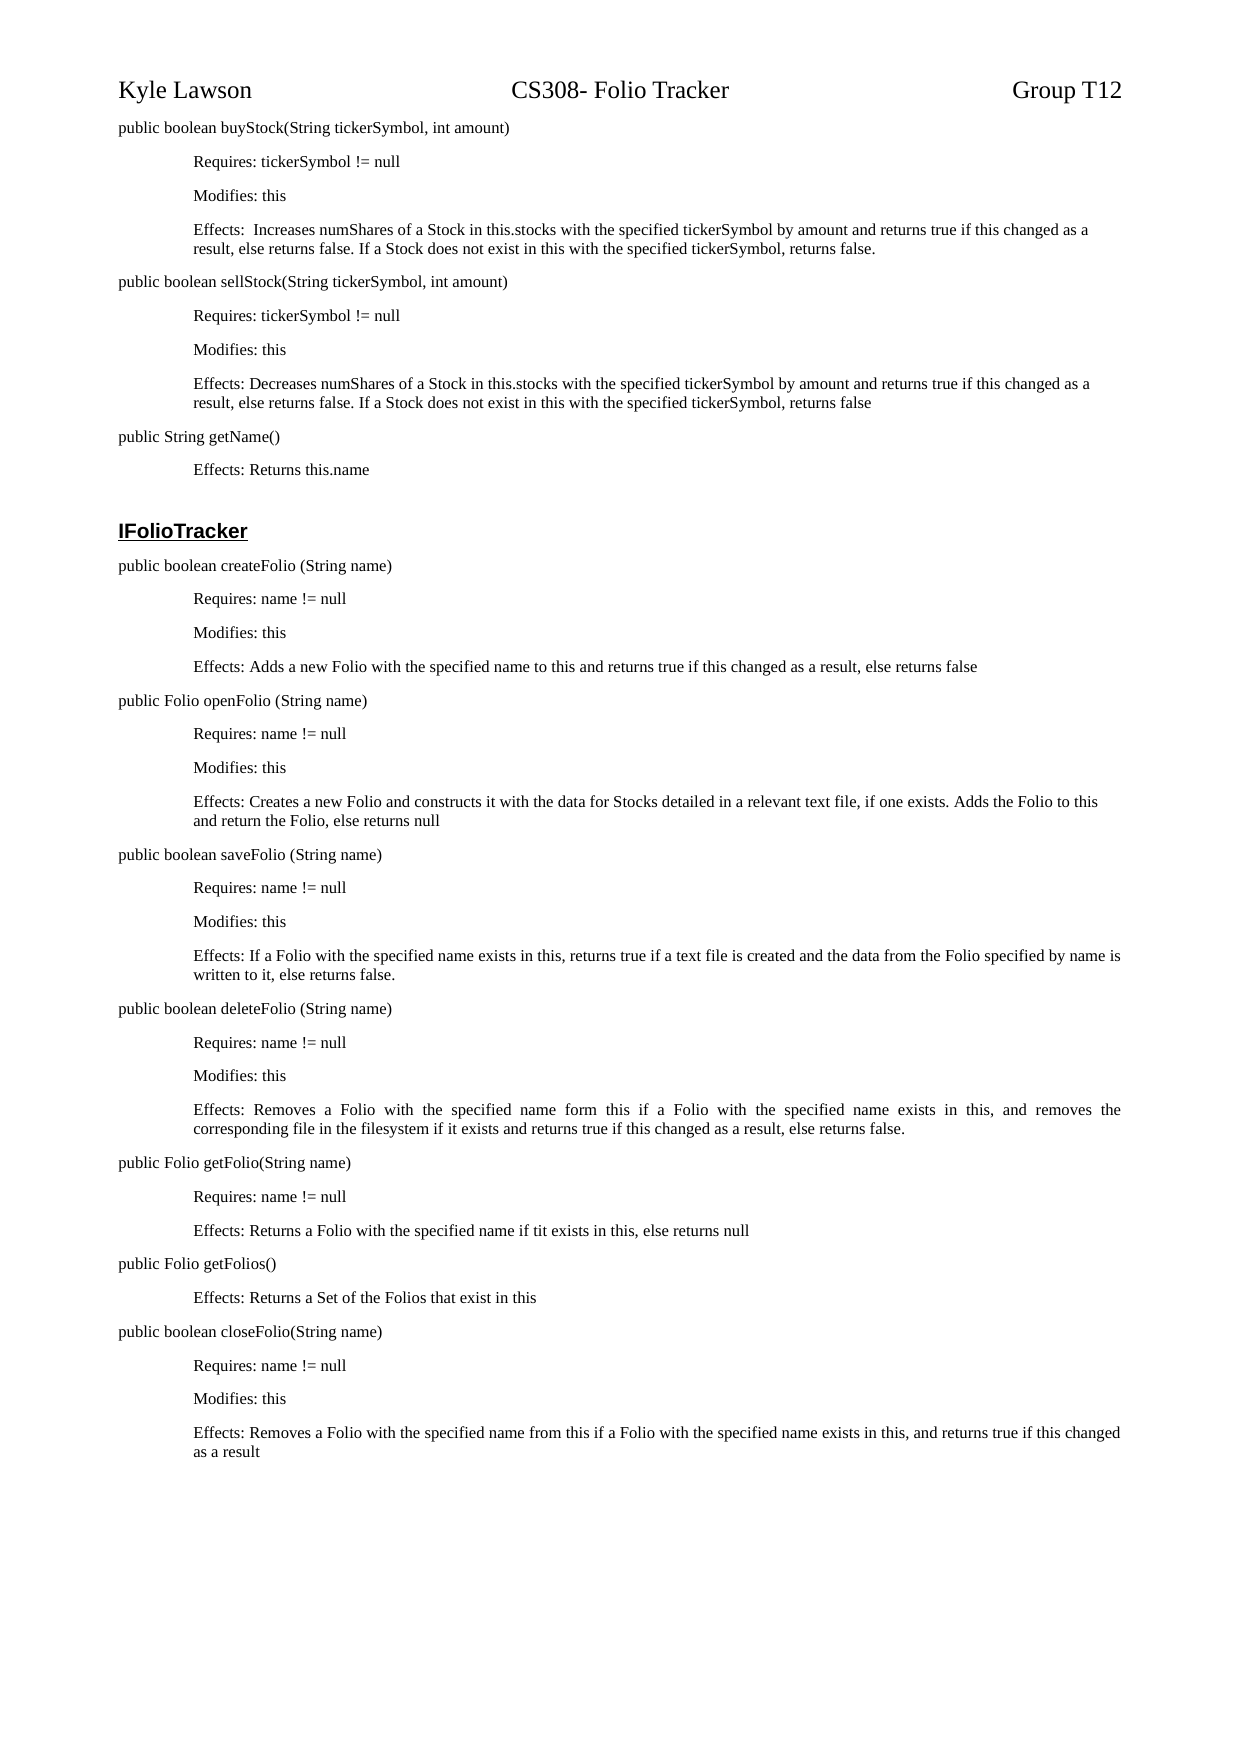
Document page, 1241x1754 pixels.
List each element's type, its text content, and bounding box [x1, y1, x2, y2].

text Effects: Removes a Folio with the specified name form this if a Folio with the specified name exists in this, and removes the corresponding file in the filesystem if it exists and returns true if this changed as a result, else returns false. [193, 1100, 1122, 1138]
text Requires: tickerSymbol != null [118, 306, 1122, 325]
text Requires: name != null [118, 1187, 1122, 1206]
text public boolean deleteFolio (String name) [118, 999, 1122, 1018]
text public Folio getFolio(String name) [118, 1153, 1122, 1172]
text Modifies: this [193, 623, 1122, 642]
text Effects: If a Folio with the specified name exists in this, returns true if a text file is created and the data from the Folio specified by name is written to it, else returns false. [193, 946, 1122, 984]
text Modifies: this [193, 1066, 1122, 1085]
text Effects: Removes a Folio with the specified name from this if a Folio with the specified name exists in this, and returns true if this changed as a result [118, 1423, 1122, 1461]
text public boolean saveFolio (String name) [118, 844, 1122, 864]
text public boolean sellStock(String tickerSymbol, int amount) [118, 272, 1122, 291]
text Modifies: this [193, 912, 1122, 931]
text Requires: tickerSymbol != null [118, 152, 1122, 171]
text public Folio openFolio (String name) [118, 690, 1122, 709]
text Requires: name != null [118, 1355, 1122, 1374]
text Modifies: this [118, 1389, 1122, 1408]
text public Folio getFolios() [118, 1254, 1122, 1273]
text Effects: Creates a new Folio and constructs it with the data for Stocks detailed in a relevant text file, if one exists. Adds the Folio to this and return the Folio, else returns null [193, 792, 1122, 830]
text Modifies: this [118, 340, 1122, 359]
text Requires: name != null [193, 1032, 1122, 1052]
text Effects: Returns a Set of the Folios that exist in this [118, 1288, 1122, 1307]
text Requires: name != null [193, 589, 1122, 608]
text Requires: name != null [193, 724, 1122, 743]
text public boolean createFolio (String name) [118, 555, 1122, 574]
text public boolean buyStock(String tickerSymbol, int amount) [118, 118, 1122, 137]
text public String getName() [118, 426, 1122, 446]
subtitle IFolioTracker [118, 519, 1122, 543]
text Effects: Decreases numShares of a Stock in this.stocks with the specified tickerSymbol by amount and returns true if this changed as a result, else returns false. If a Stock does not exist in this with the specified tickerSymbol, returns false [118, 373, 1122, 412]
text Effects: Returns this.name [118, 460, 1122, 479]
text Effects: Adds a new Folio with the specified name to this and returns true if this changed as a result, else returns false [193, 657, 1122, 676]
text Modifies: this [118, 186, 1122, 205]
text Effects: Returns a Folio with the specified name if tit exists in this, else returns null [118, 1220, 1122, 1239]
text public boolean closeFolio(String name) [118, 1322, 1122, 1341]
text Effects: Increases numShares of a Stock in this.stocks with the specified tickerSymbol by amount and returns true if this changed as a result, else returns false. If a Stock does not exist in this with the specified tickerSymbol, returns false. [118, 219, 1122, 258]
text Requires: name != null [193, 878, 1122, 897]
text Modifies: this [193, 758, 1122, 777]
